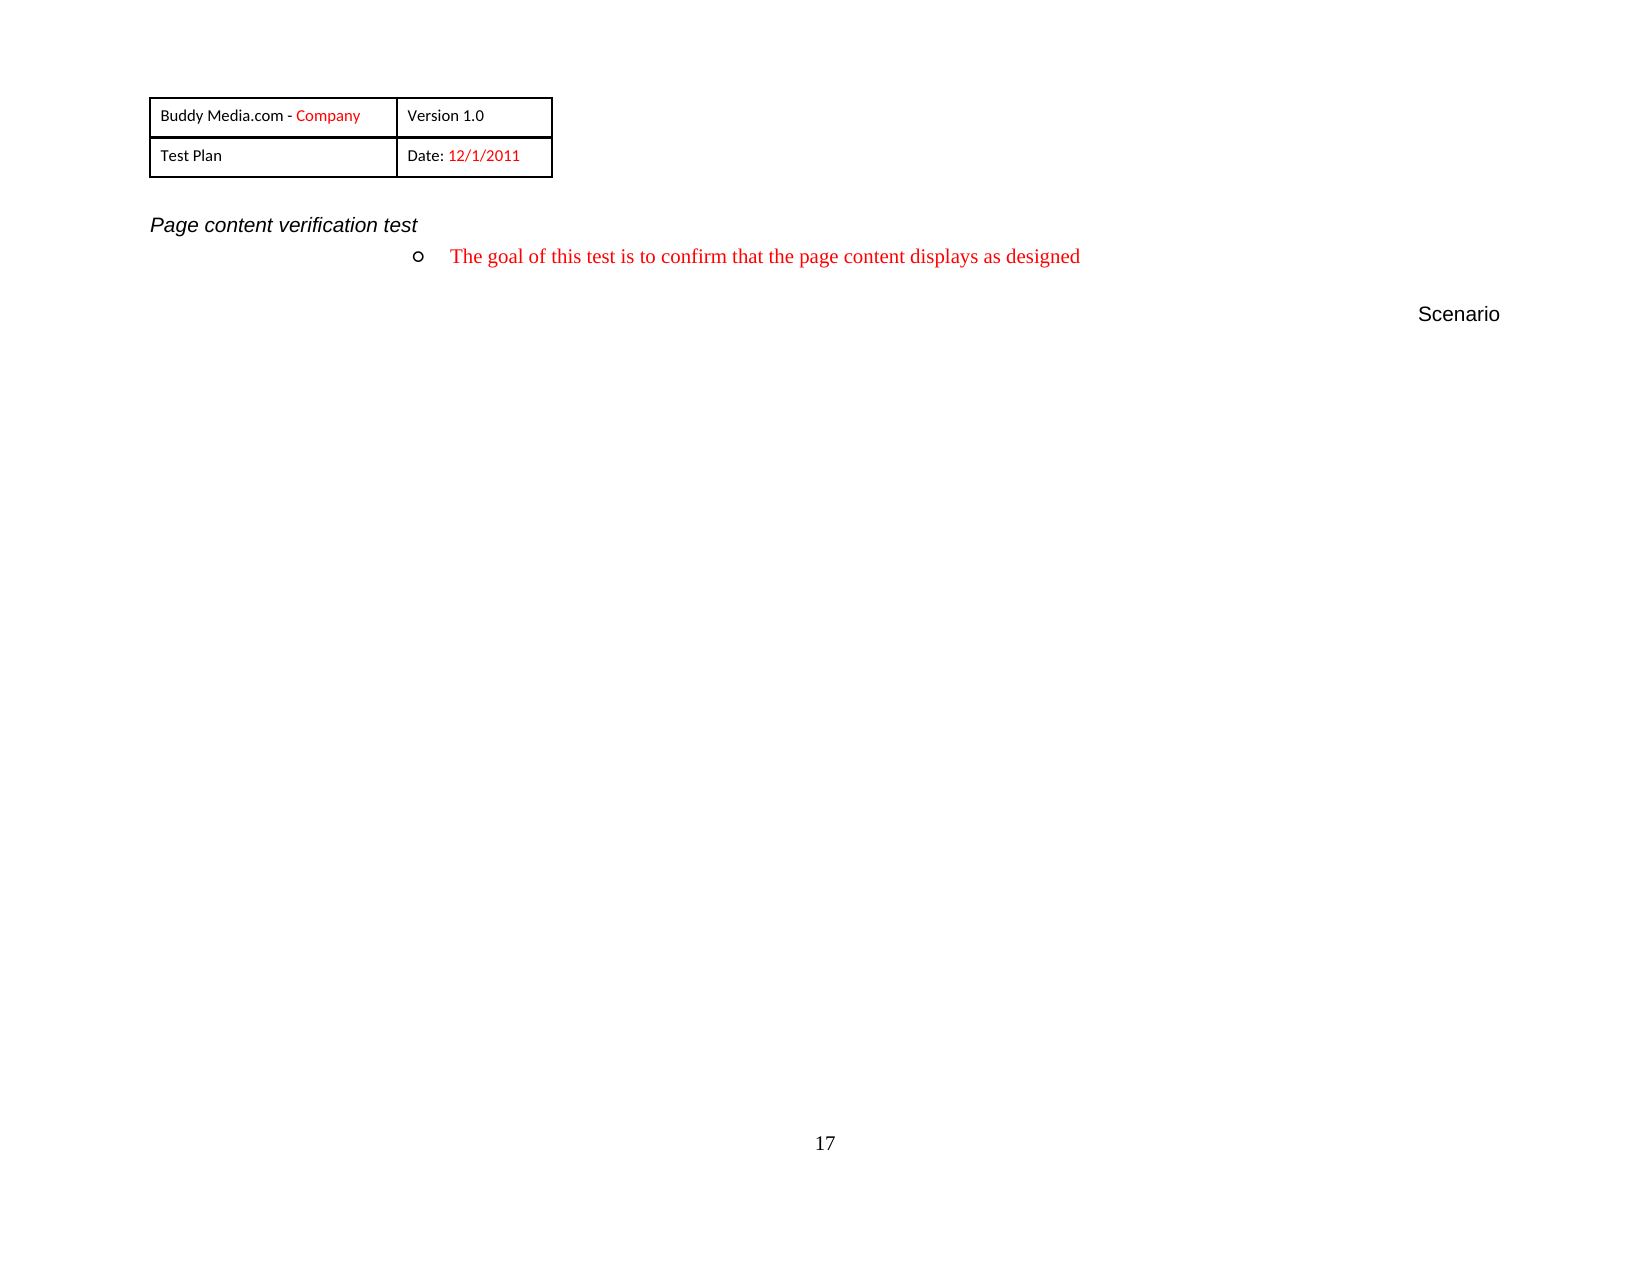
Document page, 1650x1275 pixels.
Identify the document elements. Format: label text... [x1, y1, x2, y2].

subtitle Page content verification test [150, 214, 1500, 237]
subtitle Scenario [225, 302, 1500, 326]
list The goal of this test is to confirm that the page content displays as designed [412, 245, 1500, 269]
